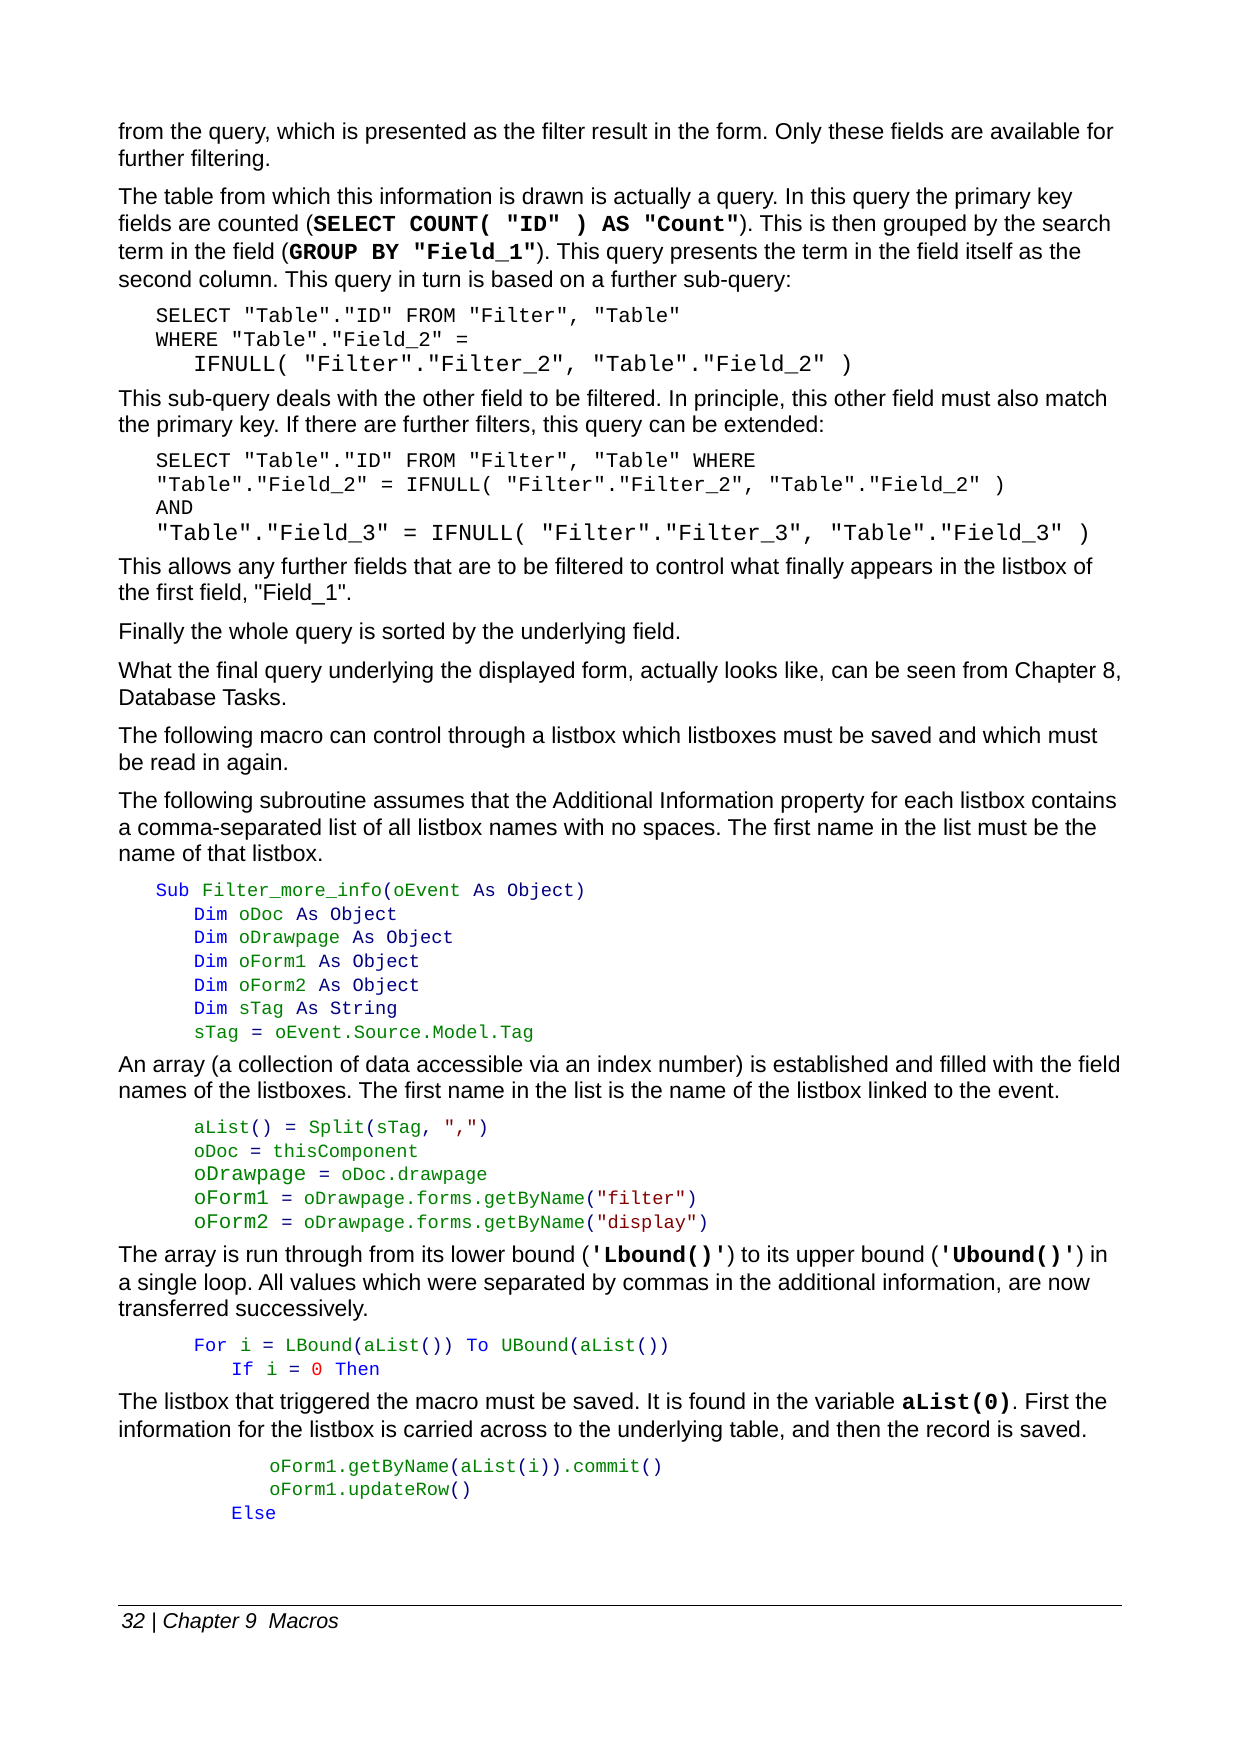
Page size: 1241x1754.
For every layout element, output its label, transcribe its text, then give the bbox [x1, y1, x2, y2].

text AND [156, 497, 1122, 521]
text oForm1.updateRow() [156, 1478, 1122, 1502]
text If i = 0 Then [156, 1358, 1122, 1381]
text Dim oDrawpage As Object [156, 926, 1122, 950]
text oDrawpage = oDoc.drawpage [156, 1163, 1122, 1187]
text Else [156, 1502, 1122, 1526]
text Finally the whole query is sorted by the underlying field. [118, 618, 1122, 644]
text The array is run through from its lower bound ('Lbound()') to its upper bound ('Ubound()') in a single loop. All values which were separated by commas in the additional information, are now transferred successively. [118, 1241, 1122, 1322]
text This allows any further fields that are to be filtered to control what finally appears in the listbox of the first field, "Field_1". [118, 553, 1122, 606]
text sTag = oEvent.Source.Model.Tag [156, 1021, 1122, 1044]
text The table from which this information is drawn is actually a query. In this query the primary key fields are counted (SELECT COUNT( "ID" ) AS "Count"). This is then grouped by the search term in the field (GROUP BY "Field_1"). This query presents the term in the field itself as the second column. This query in turn is based on a further sub-query: [118, 183, 1122, 293]
text "Table"."Field_2" = IFNULL( "Filter"."Filter_2", "Table"."Field_2" ) [156, 473, 1122, 497]
text "Table"."Field_3" = IFNULL( "Filter"."Filter_3", "Table"."Field_3" ) [156, 521, 1122, 547]
text Dim oDoc As Object [156, 903, 1122, 926]
text SELECT "Table"."ID" FROM "Filter", "Table" [156, 305, 1122, 329]
text SELECT "Table"."ID" FROM "Filter", "Table" WHERE [156, 450, 1122, 473]
text oDoc = thisComponent [156, 1140, 1122, 1163]
text This sub-query deals with the other field to be filtered. In principle, this other field must also match the primary key. If there are further filters, this query can be extended: [118, 385, 1122, 437]
text aList() = Split(sTag, ",") [156, 1116, 1122, 1140]
text Dim sTag As String [156, 997, 1122, 1021]
text from the query, which is presented as the filter result in the form. Only these fields are available for further filtering. [118, 118, 1122, 171]
text oForm1.getByName(aList(i)).commit() [156, 1455, 1122, 1478]
text IFNULL( "Filter"."Filter_2", "Table"."Field_2" ) [156, 352, 1122, 378]
text Dim oForm2 As Object [156, 974, 1122, 997]
text The listbox that triggered the macro must be saved. It is found in the variable aList(0). First the information for the listbox is carried across to the underlying table, and then the record is saved. [118, 1388, 1122, 1442]
text What the final query underlying the displayed form, actually looks like, can be seen from Chapter 8, Database Tasks. [118, 657, 1122, 710]
text The following macro can control through a listbox which listboxes must be saved and which must be read in again. [118, 722, 1122, 775]
text oForm2 = oDrawpage.forms.getByName("display") [156, 1211, 1122, 1234]
text oForm1 = oDrawpage.forms.getByName("filter") [156, 1187, 1122, 1211]
text Sub Filter_more_info(oEvent As Object) [156, 879, 1122, 903]
text WHERE "Table"."Field_2" = [156, 329, 1122, 352]
text Dim oForm1 As Object [156, 950, 1122, 974]
text For i = LBound(aList()) To UBound(aList()) [156, 1334, 1122, 1358]
text An array (a collection of data accessible via an index number) is established and filled with the field names of the listboxes. The first name in the list is the name of the listbox linked to the event. [118, 1051, 1122, 1103]
text The following subroutine assumes that the Additional Information property for each listbox contains a comma-separated list of all listbox names with no spaces. The first name in the list must be the name of that listbox. [118, 787, 1122, 867]
